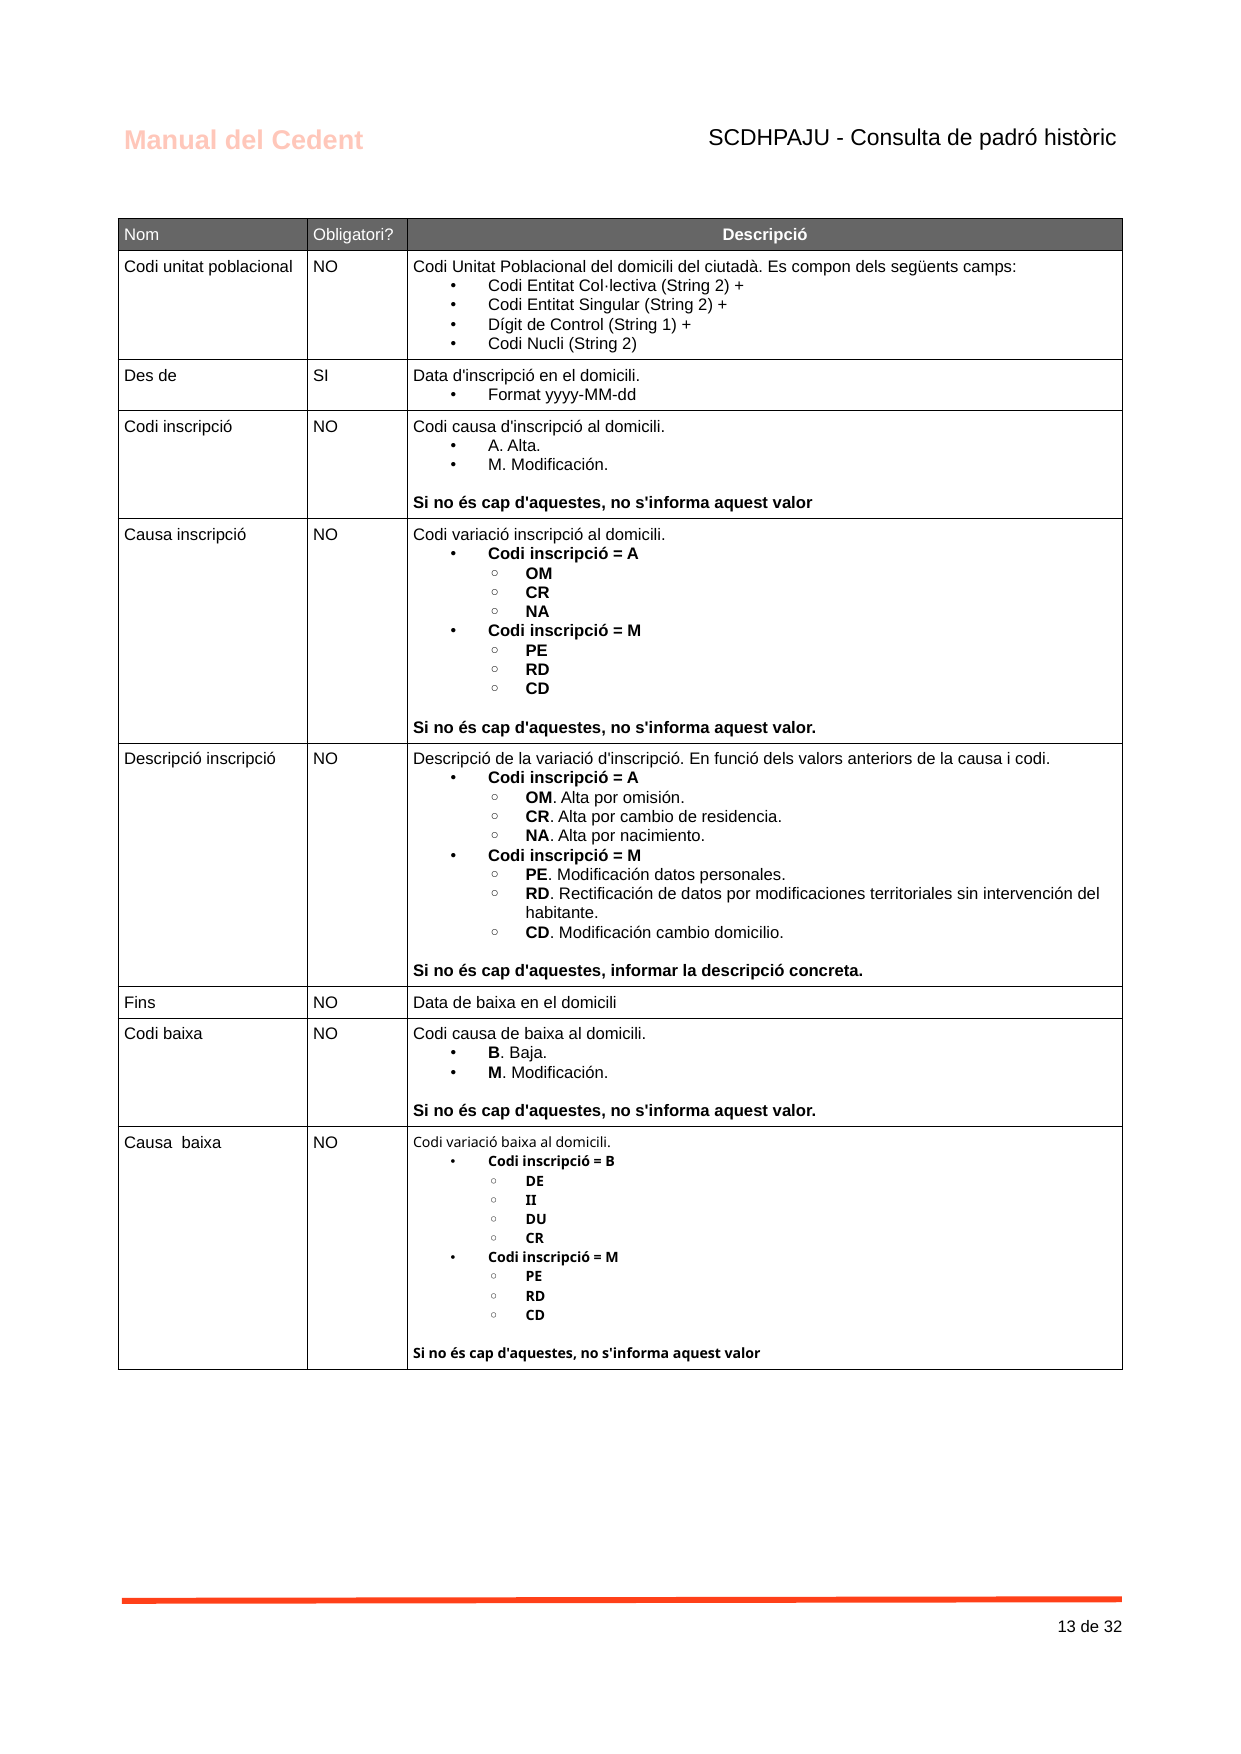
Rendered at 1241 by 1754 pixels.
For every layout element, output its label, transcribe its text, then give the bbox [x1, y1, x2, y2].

table_cell NO [308, 411, 407, 518]
table_header Obligatori? [308, 219, 407, 250]
table_cell SI [308, 360, 407, 410]
table_header Descripció [408, 219, 1122, 250]
table_cell Causa baixa [119, 1127, 307, 1368]
table_header Nom [119, 219, 307, 250]
table_cell Codi variació baixa al domicili. Codi inscripció = B DE II DU CR Codi inscripció = M PE RD CD Si no és cap d'aquestes, no s'informa aquest valor [408, 1127, 1122, 1368]
table_cell Codi causa d'inscripció al domicili. A. Alta. M. Modificación. Si no és cap d'aquestes, no s'informa aquest valor [408, 411, 1122, 518]
table_cell Descripció inscripció [119, 744, 307, 986]
table_cell NO [308, 519, 407, 742]
table_cell Causa inscripció [119, 519, 307, 742]
table_cell Codi Unitat Poblacional del domicili del ciutadà. Es compon dels següents camps: Codi Entitat Col·lectiva (String 2) + Codi Entitat Singular (String 2) + Dígit de Control (String 1) + Codi Nucli (String 2) [408, 251, 1122, 359]
table_cell NO [308, 1019, 407, 1126]
table_cell Des de [119, 360, 307, 410]
table_cell NO [308, 1127, 407, 1368]
table_cell Data de baixa en el domicili [408, 987, 1122, 1017]
table_cell Descripció de la variació d'inscripció. En funció dels valors anteriors de la causa i codi. Codi inscripció = A OM. Alta por omisión. CR. Alta por cambio de residencia. NA. Alta por nacimiento. Codi inscripció = M PE. Modificación datos personales. RD. Rectificación de datos por modificaciones territoriales sin intervención del habitante. CD. Modificación cambio domicilio. Si no és cap d'aquestes, informar la descripció concreta. [408, 744, 1122, 986]
table_cell Codi baixa [119, 1019, 307, 1126]
table_cell Codi inscripció [119, 411, 307, 518]
table_cell Codi unitat poblacional [119, 251, 307, 359]
table_cell NO [308, 744, 407, 986]
table_cell Codi causa de baixa al domicili. B. Baja. M. Modificación. Si no és cap d'aquestes, no s'informa aquest valor. [408, 1019, 1122, 1126]
table_cell NO [308, 987, 407, 1017]
table_cell NO [308, 251, 407, 359]
table_cell Data d'inscripció en el domicili. Format yyyy-MM-dd [408, 360, 1122, 410]
table_cell Fins [119, 987, 307, 1017]
table_cell Codi variació inscripció al domicili. Codi inscripció = A OM CR NA Codi inscripció = M PE RD CD Si no és cap d'aquestes, no s'informa aquest valor. [408, 519, 1122, 742]
